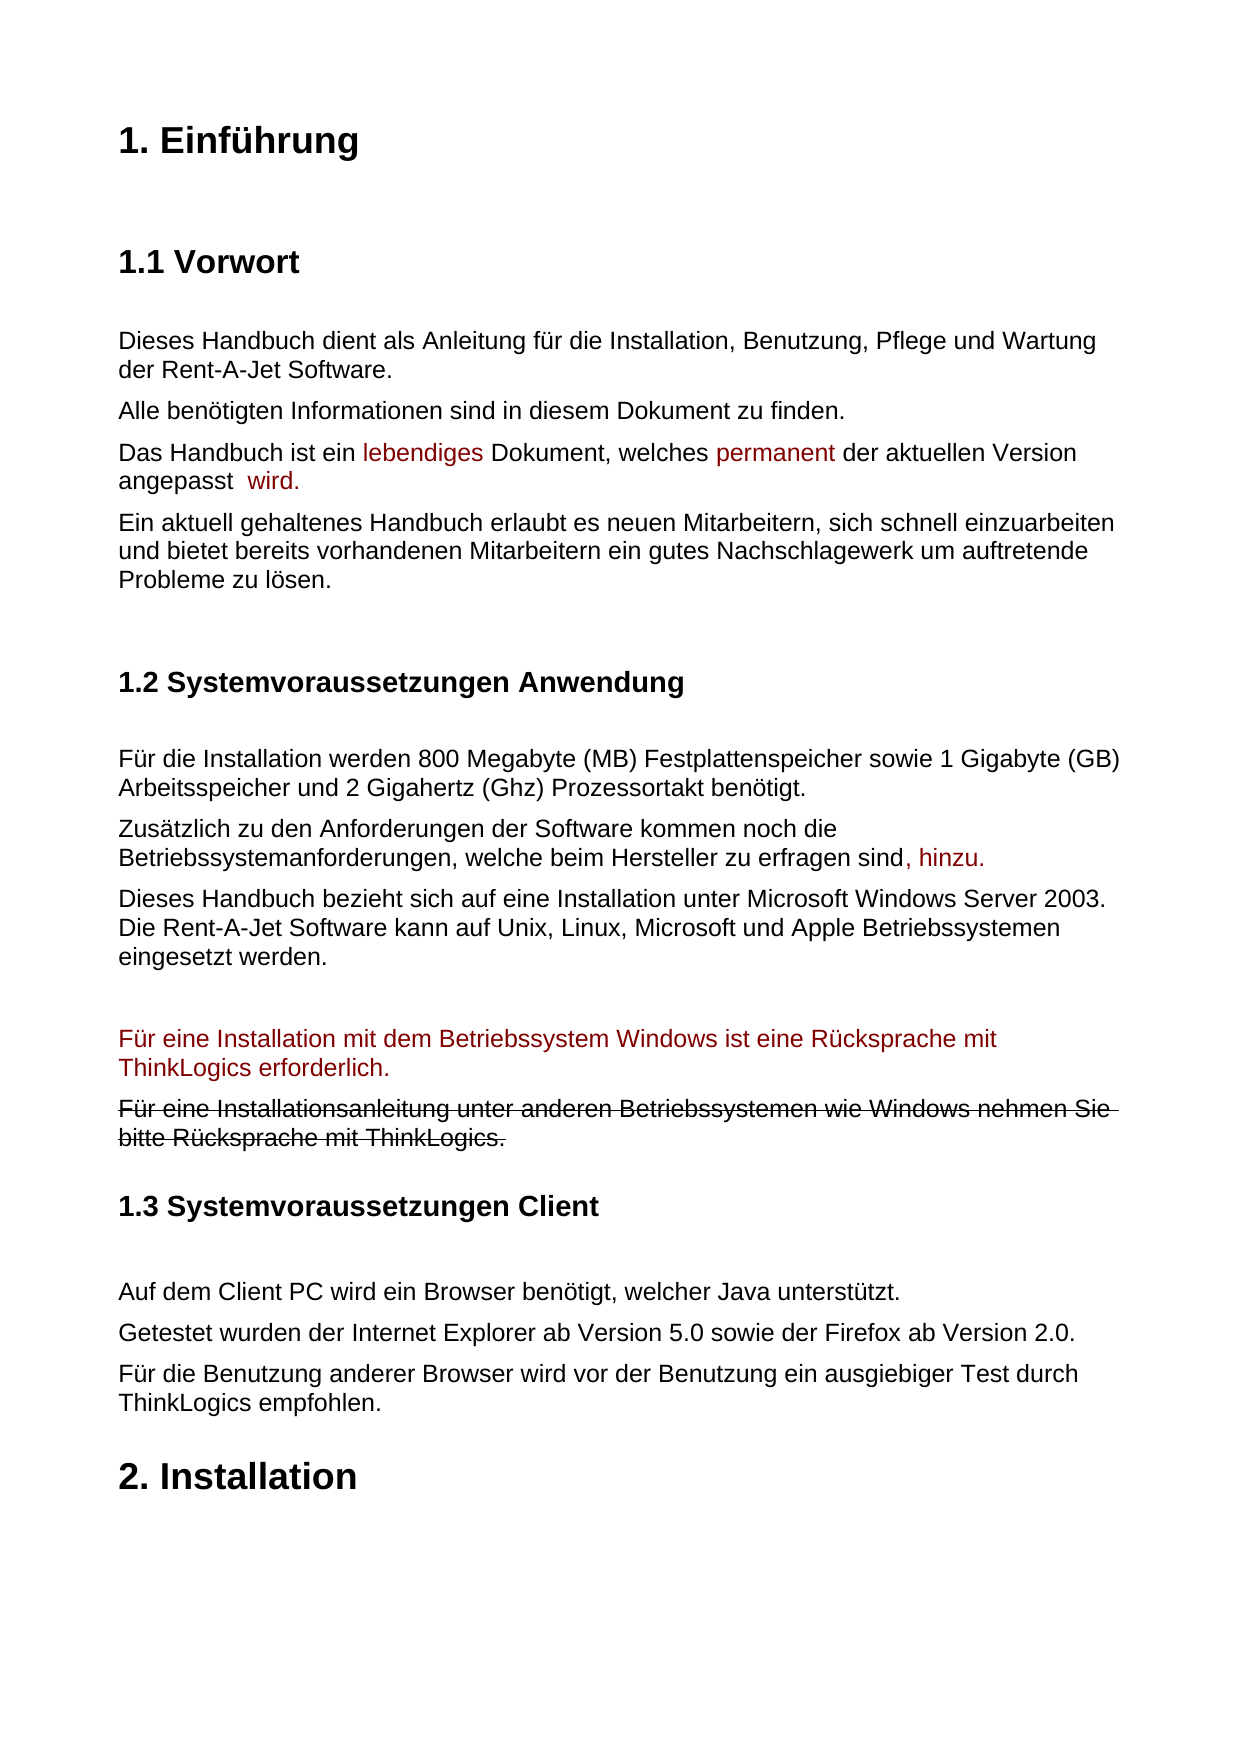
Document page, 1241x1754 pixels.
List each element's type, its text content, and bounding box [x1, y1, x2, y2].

text Auf dem Client PC wird ein Browser benötigt, welcher Java unterstützt. [118, 1277, 1122, 1306]
subtitle 1.3 Systemvoraussetzungen Client [118, 1189, 1122, 1223]
text Alle benötigten Informationen sind in diesem Dokument zu finden. [118, 396, 1122, 425]
text Zusätzlich zu den Anforderungen der Software kommen noch die Betriebssystemanforderungen, welche beim Hersteller zu erfragen sind, hinzu. [118, 814, 1122, 872]
text Dieses Handbuch dient als Anleitung für die Installation, Benutzung, Pflege und Wartung der Rent-A-Jet Software. [118, 326, 1122, 384]
text Ein aktuell gehaltenes Handbuch erlaubt es neuen Mitarbeitern, sich schnell einzuarbeiten und bietet bereits vorhandenen Mitarbeitern ein gutes Nachschlagewerk um auftretende Probleme zu lösen. [118, 508, 1122, 594]
text Das Handbuch ist ein lebendiges Dokument, welches permanent der aktuellen Version angepasst wird. [118, 438, 1122, 495]
subtitle 1.2 Systemvoraussetzungen Anwendung [118, 665, 1122, 698]
text Getestet wurden der Internet Explorer ab Version 5.0 sowie der Firefox ab Version 2.0. [118, 1318, 1122, 1347]
text Für eine Installationsanleitung unter anderen Betriebssystemen wie Windows nehmen Sie bitte Rücksprache mit ThinkLogics. [118, 1094, 1122, 1152]
text Für die Benutzung anderer Browser wird vor der Benutzung ein ausgiebiger Test durch ThinkLogics empfohlen. [118, 1359, 1122, 1417]
text Für eine Installation mit dem Betriebssystem Windows ist eine Rücksprache mit ThinkLogics erforderlich. [118, 1024, 1122, 1082]
text Für die Installation werden 800 Megabyte (MB) Festplattenspeicher sowie 1 Gigabyte (GB) Arbeitsspeicher und 2 Gigahertz (Ghz) Prozessortakt benötigt. [118, 744, 1122, 802]
subtitle 1. Einführung [118, 118, 1122, 161]
text Dieses Handbuch bezieht sich auf eine Installation unter Microsoft Windows Server 2003. Die Rent-A-Jet Software kann auf Unix, Linux, Microsoft und Apple Betriebssystemen eingesetzt werden. [118, 884, 1122, 971]
subtitle 2. Installation [118, 1454, 1122, 1497]
subtitle 1.1 Vorwort [118, 242, 1122, 280]
